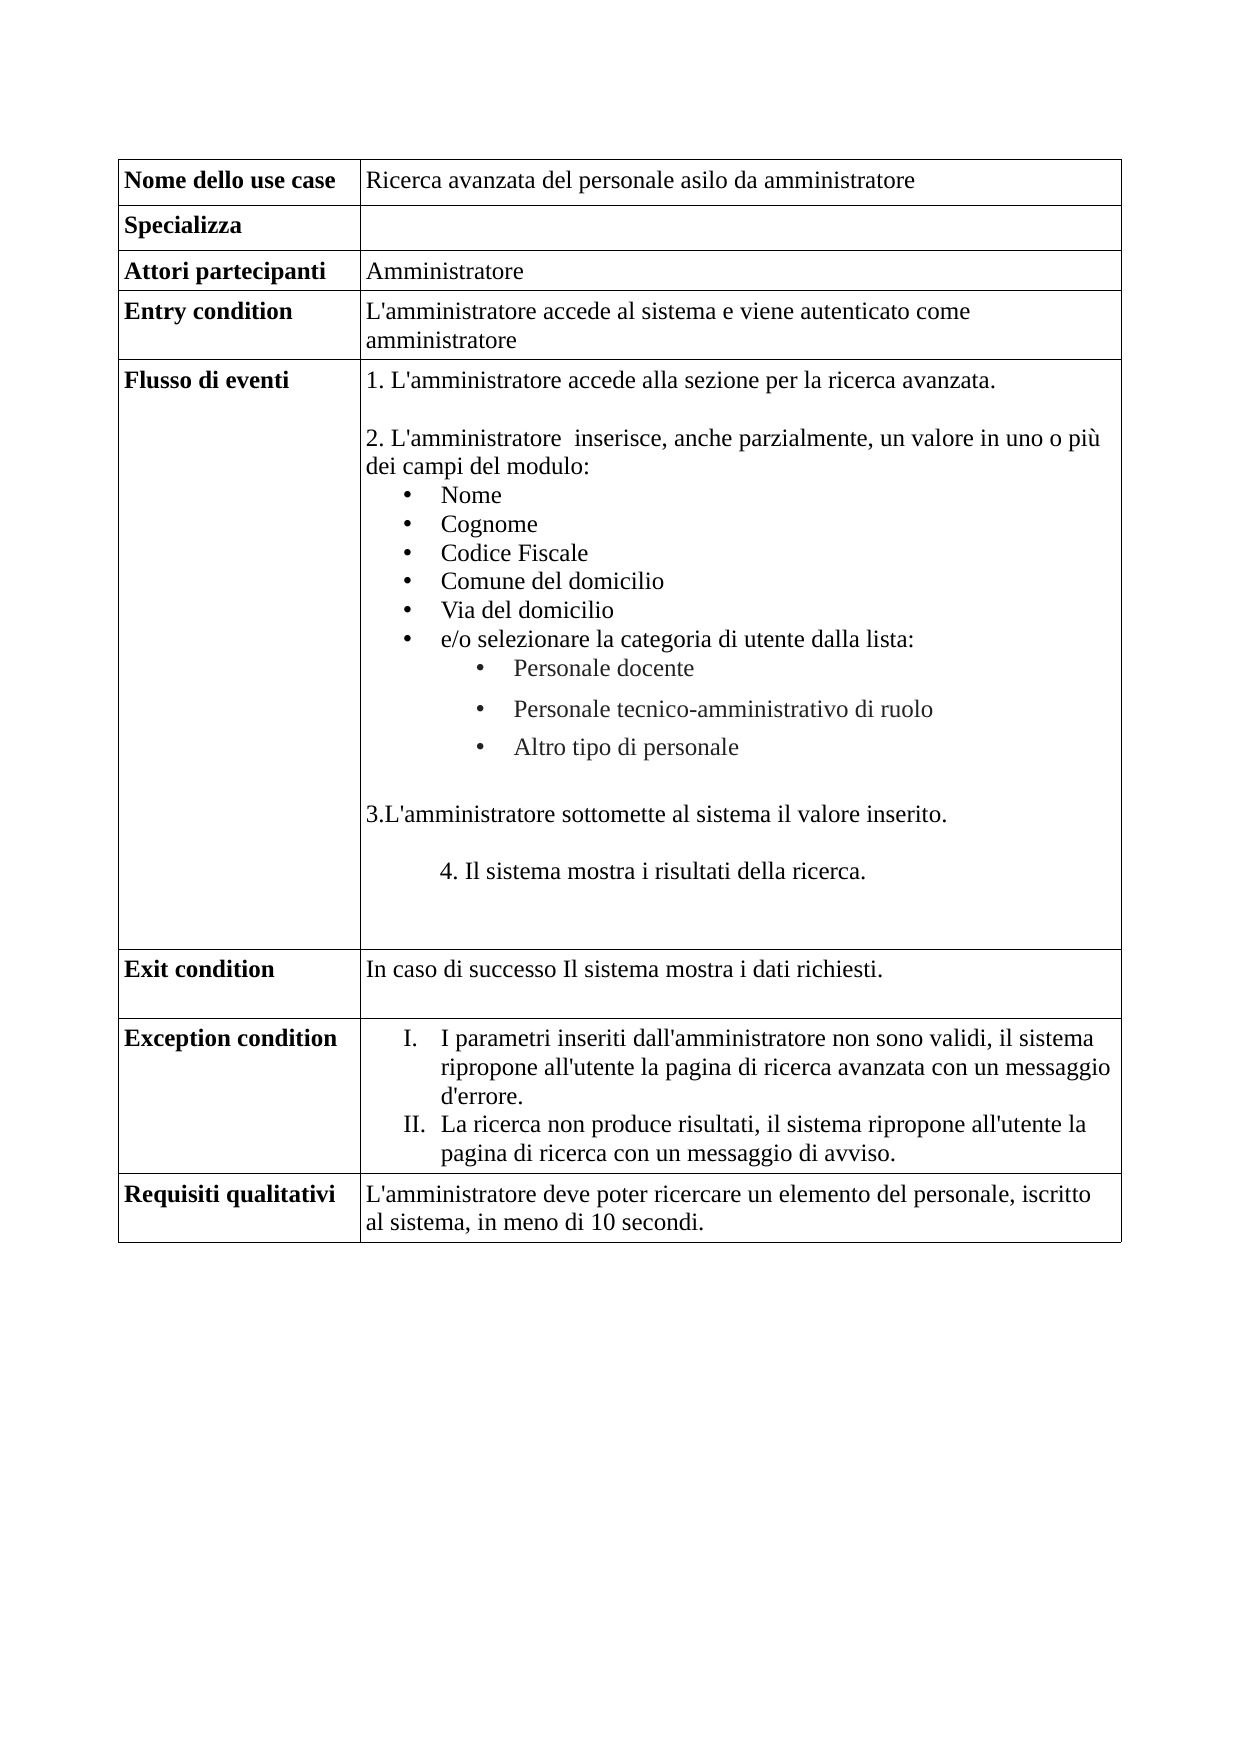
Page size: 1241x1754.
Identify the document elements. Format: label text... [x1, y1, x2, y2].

table_cell Requisiti qualitativi [119, 1174, 360, 1242]
table_cell [361, 206, 1121, 250]
table_cell Amministratore [361, 251, 1121, 290]
table_cell Exception condition [119, 1019, 360, 1173]
table_cell I parametri inseriti dall'amministratore non sono validi, il sistema ripropone all'utente la pagina di ricerca avanzata con un messaggio d'errore. La ricerca non produce risultati, il sistema ripropone all'utente la pagina di ricerca con un messaggio di avviso. [361, 1019, 1121, 1173]
table_cell In caso di successo Il sistema mostra i dati richiesti. [361, 950, 1121, 1017]
table_header Nome dello use case [119, 160, 360, 205]
table_cell Attori partecipanti [119, 251, 360, 290]
table_cell Entry condition [119, 291, 360, 359]
table_cell Specializza [119, 206, 360, 250]
table_cell L'amministratore accede al sistema e viene autenticato come amministratore [361, 291, 1121, 359]
table_cell Exit condition [119, 950, 360, 1017]
table_header Ricerca avanzata del personale asilo da amministratore [361, 160, 1121, 205]
table_cell Flusso di eventi [119, 360, 360, 948]
table_cell L'amministratore deve poter ricercare un elemento del personale, iscritto al sistema, in meno di 10 secondi. [361, 1174, 1121, 1242]
table_cell 1. L'amministratore accede alla sezione per la ricerca avanzata. 2. L'amministratore inserisce, anche parzialmente, un valore in uno o più dei campi del modulo: Nome Cognome Codice Fiscale Comune del domicilio Via del domicilio e/o selezionare la categoria di utente dalla lista: Personale docente Personale tecnico-amministrativo di ruolo Altro tipo di personale 3.L'amministratore sottomette al sistema il valore inserito. 4. Il sistema mostra i risultati della ricerca. [361, 360, 1121, 948]
